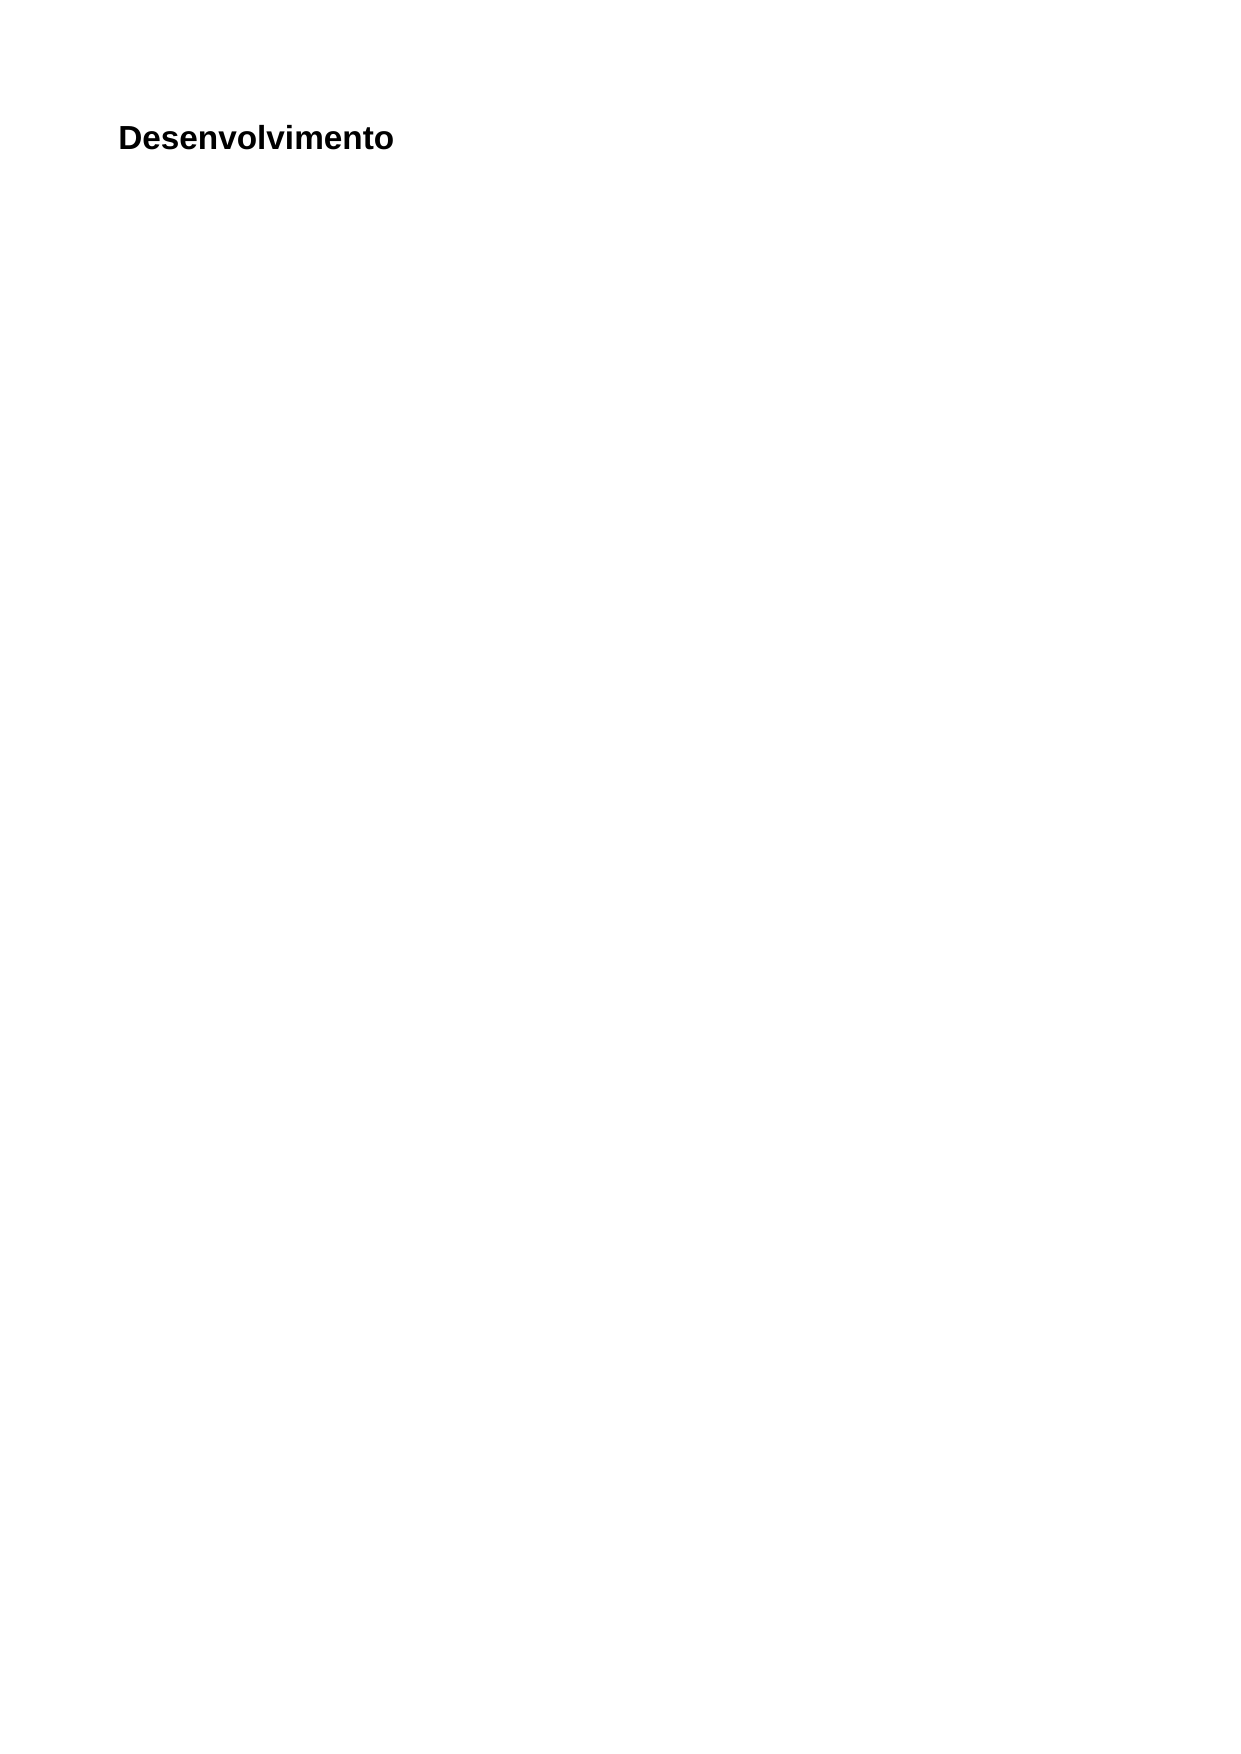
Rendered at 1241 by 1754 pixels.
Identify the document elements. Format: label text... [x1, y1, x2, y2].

subtitle Desenvolvimento [118, 118, 1122, 157]
